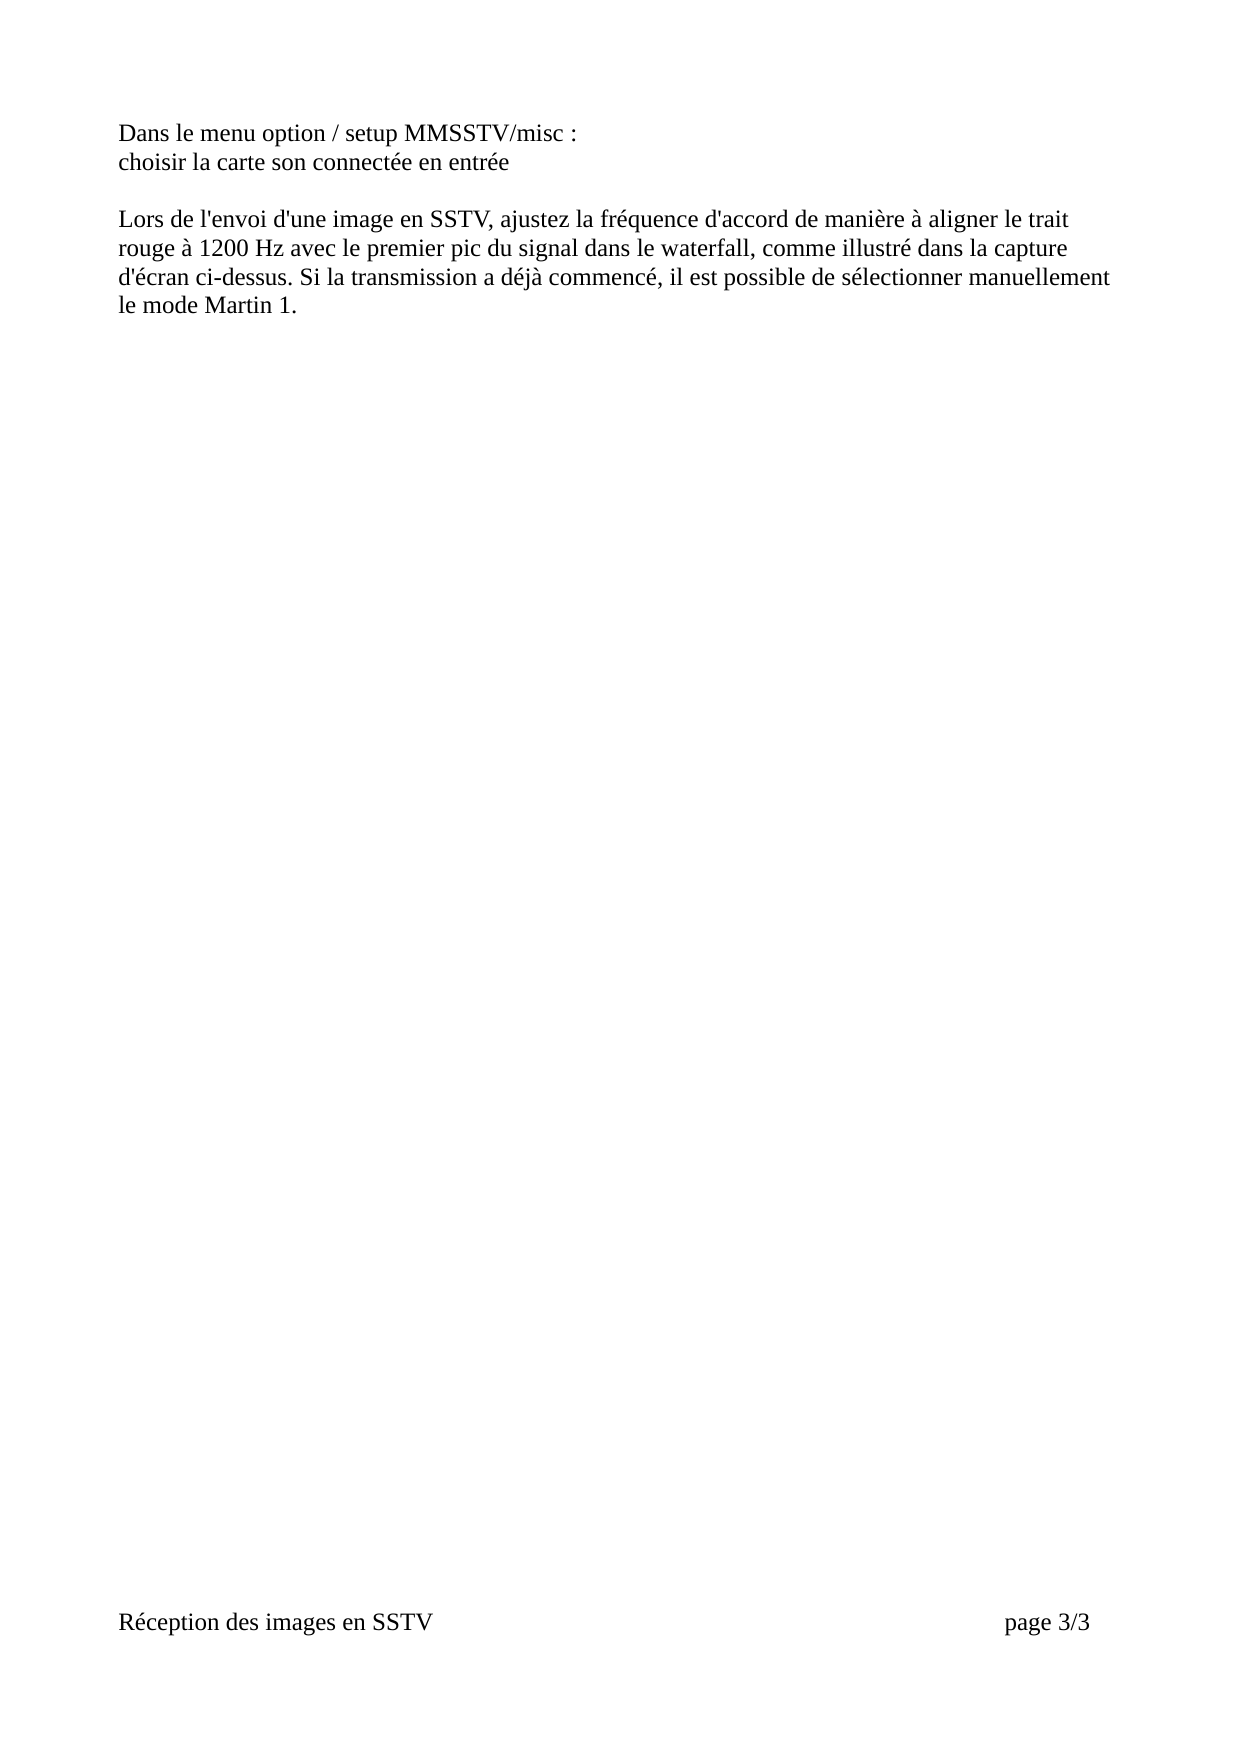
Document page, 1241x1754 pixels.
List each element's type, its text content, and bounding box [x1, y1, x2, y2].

text Lors de l'envoi d'une image en SSTV, ajustez la fréquence d'accord de manière à aligner le trait rouge à 1200 Hz avec le premier pic du signal dans le waterfall, comme illustré dans la capture d'écran ci-dessus. Si la transmission a déjà commencé, il est possible de sélectionner manuellement le mode Martin 1. [118, 204, 1122, 319]
text choisir la carte son connectée en entrée [118, 147, 1122, 176]
text Dans le menu option / setup MMSSTV/misc : [118, 118, 1122, 147]
